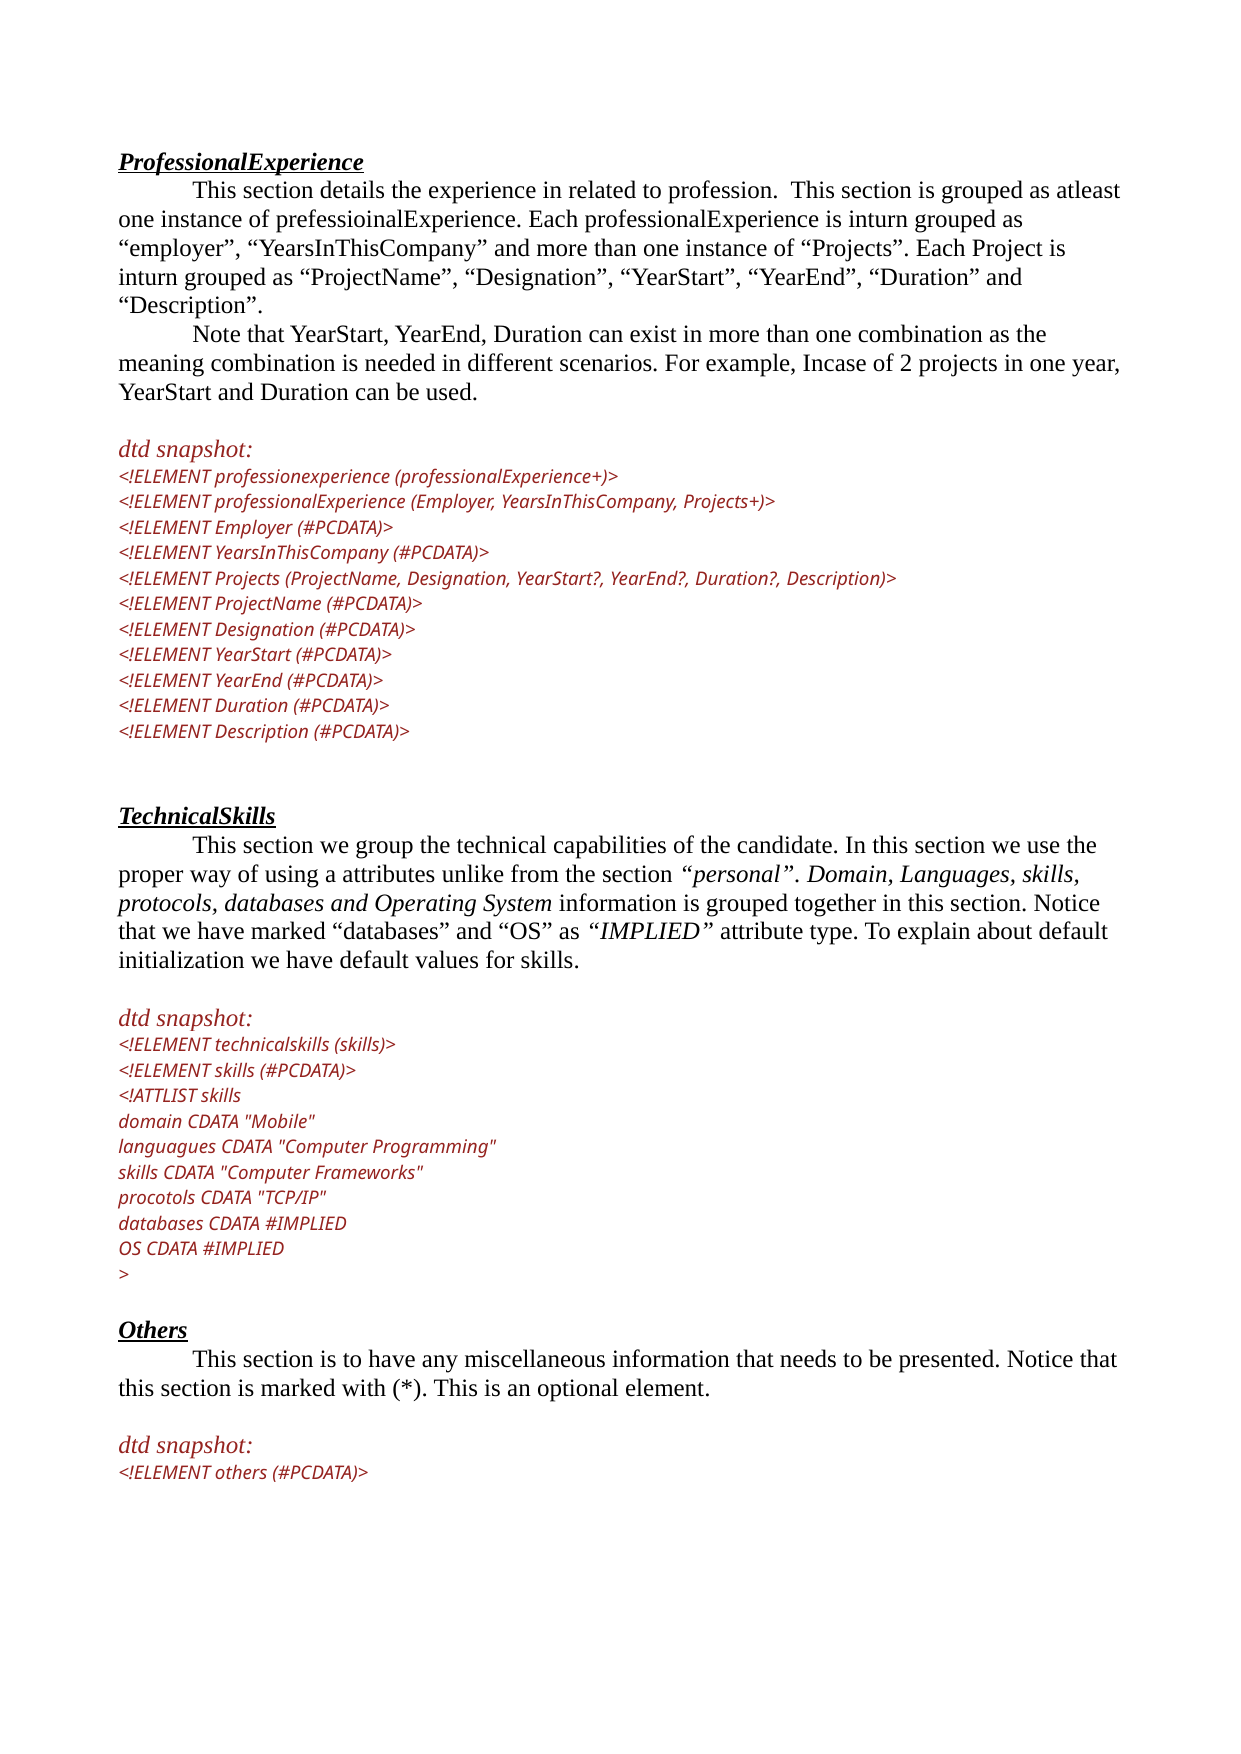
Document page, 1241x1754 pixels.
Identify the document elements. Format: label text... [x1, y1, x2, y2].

text <!ELEMENT Projects (ProjectName, Designation, YearStart?, YearEnd?, Duration?, Description)> [118, 565, 1122, 591]
text domain CDATA "Mobile" [118, 1108, 1122, 1133]
text Others [118, 1315, 1122, 1344]
text <!ELEMENT Duration (#PCDATA)> [118, 693, 1122, 718]
text <!ELEMENT technicalskills (skills)> [118, 1031, 1122, 1057]
text <!ELEMENT Designation (#PCDATA)> [118, 616, 1122, 642]
text <!ELEMENT professionalExperience (Employer, YearsInThisCompany, Projects+)> [118, 489, 1122, 514]
text <!ELEMENT YearStart (#PCDATA)> [118, 642, 1122, 667]
text <!ELEMENT others (#PCDATA)> [118, 1459, 1122, 1484]
text <!ELEMENT Description (#PCDATA)> [118, 718, 1122, 744]
text <!ATTLIST skills [118, 1082, 1122, 1108]
text databases CDATA #IMPLIED [118, 1210, 1122, 1236]
text skills CDATA "Computer Frameworks" [118, 1159, 1122, 1184]
text OS CDATA #IMPLIED [118, 1236, 1122, 1261]
text Note that YearStart, YearEnd, Duration can exist in more than one combination as the meaning combination is needed in different scenarios. For example, Incase of 2 projects in one year, YearStart and Duration can be used. [118, 319, 1122, 406]
text This section details the experience in related to profession. This section is grouped as atleast one instance of prefessioinalExperience. Each professionalExperience is inturn grouped as “employer”, “YearsInThisCompany” and more than one instance of “Projects”. Each Project is inturn grouped as “ProjectName”, “Designation”, “YearStart”, “YearEnd”, “Duration” and “Description”. [118, 176, 1122, 319]
text <!ELEMENT Employer (#PCDATA)> [118, 514, 1122, 540]
text <!ELEMENT ProjectName (#PCDATA)> [118, 591, 1122, 616]
text TechnicalSkills [118, 801, 1122, 830]
text <!ELEMENT professionexperience (professionalExperience+)> [118, 463, 1122, 489]
text languagues CDATA "Computer Programming" [118, 1133, 1122, 1159]
text procotols CDATA "TCP/IP" [118, 1184, 1122, 1210]
text This section is to have any miscellaneous information that needs to be presented. Notice that this section is marked with (*). This is an optional element. [118, 1344, 1122, 1402]
text <!ELEMENT YearEnd (#PCDATA)> [118, 667, 1122, 693]
text <!ELEMENT YearsInThisCompany (#PCDATA)> [118, 540, 1122, 565]
text dtd snapshot: [118, 434, 1122, 463]
text dtd snapshot: [118, 1003, 1122, 1031]
text This section we group the technical capabilities of the candidate. In this section we use the proper way of using a attributes unlike from the section “personal”. Domain, Languages, skills, protocols, databases and Operating System information is grouped together in this section. Notice that we have marked “databases” and “OS” as “IMPLIED” attribute type. To explain about default initialization we have default values for skills. [118, 830, 1122, 974]
text ProfessionalExperience [118, 147, 1122, 176]
text > [118, 1261, 1122, 1287]
text dtd snapshot: [118, 1430, 1122, 1459]
text <!ELEMENT skills (#PCDATA)> [118, 1057, 1122, 1082]
